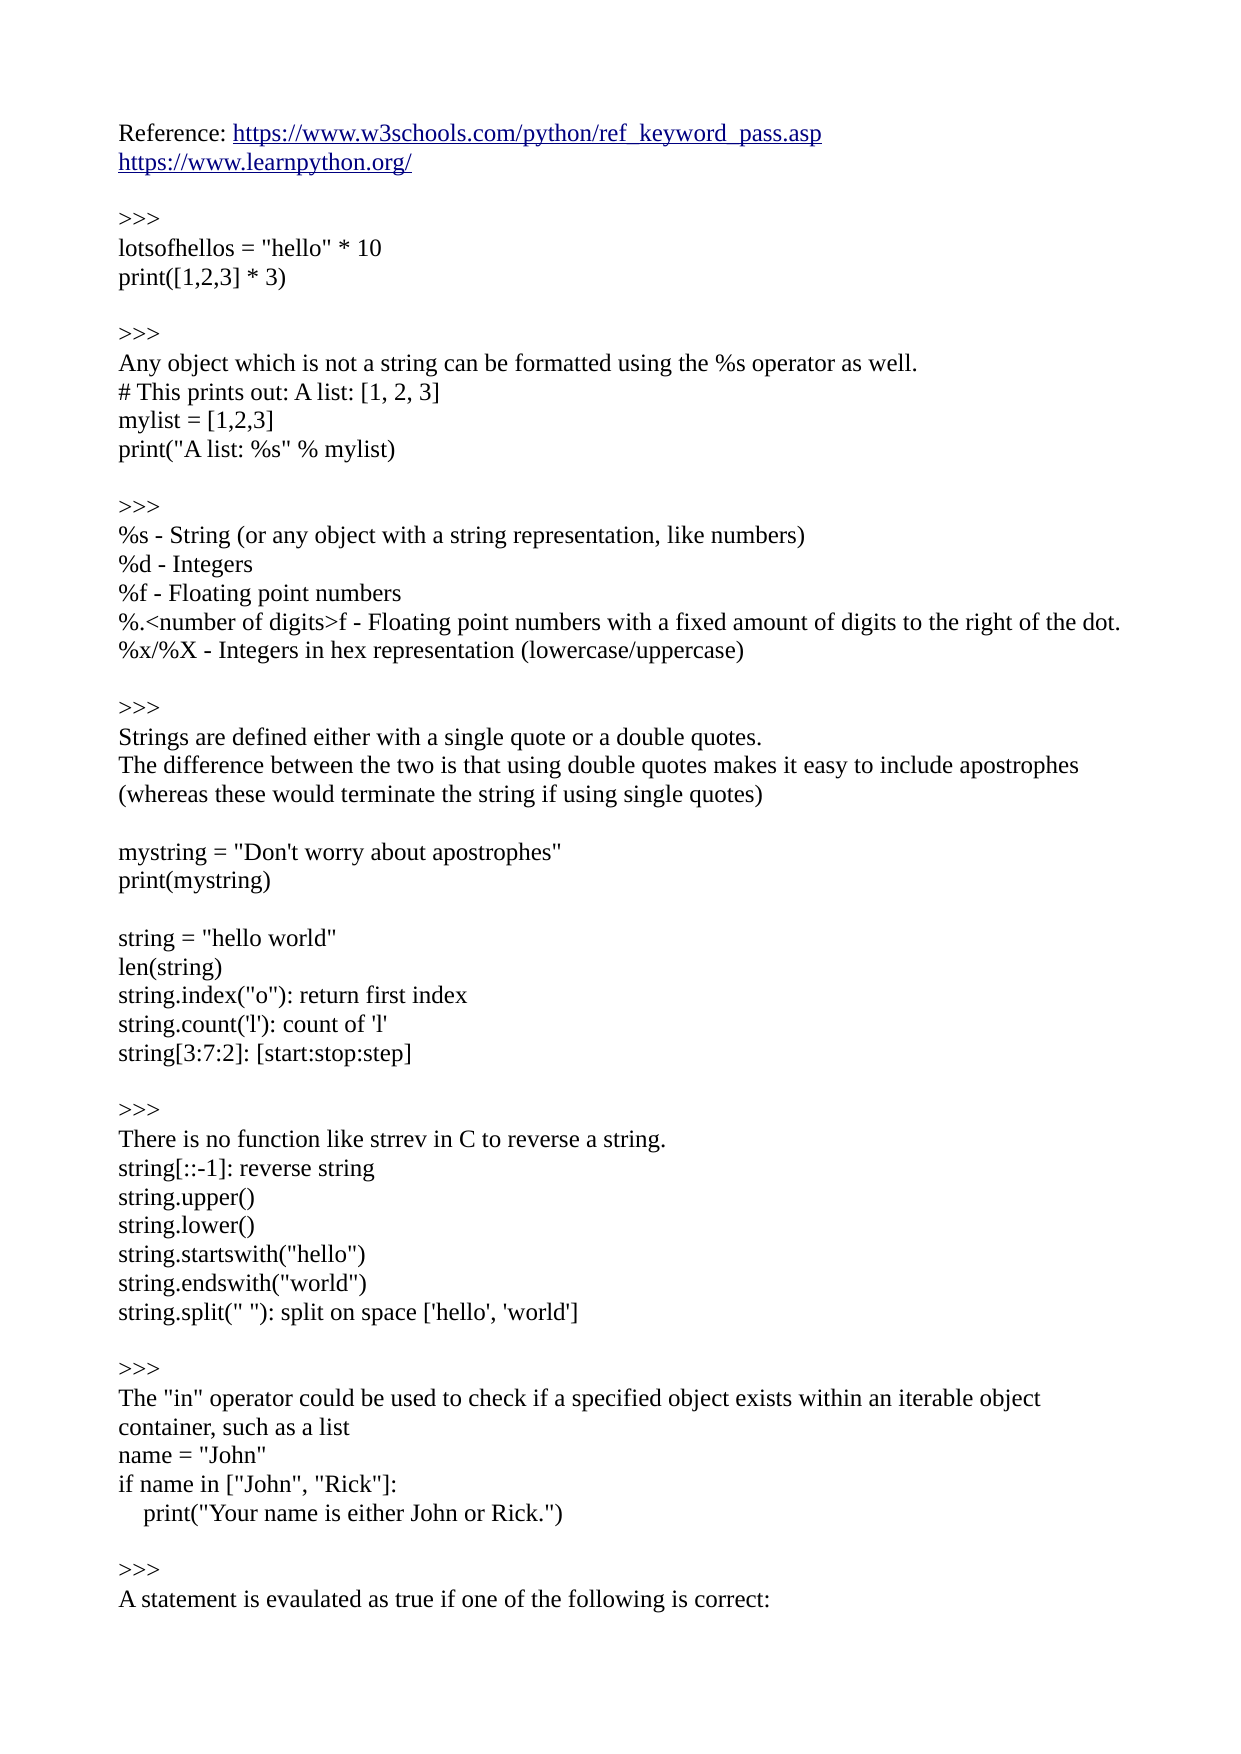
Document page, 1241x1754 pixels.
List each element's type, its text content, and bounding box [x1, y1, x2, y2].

text print("A list: %s" % mylist) [118, 434, 1122, 463]
text string[3:7:2]: [start:stop:step] [118, 1038, 1122, 1067]
text Strings are defined either with a single quote or a double quotes. [118, 722, 1122, 751]
text >>> [118, 319, 1122, 348]
text Reference: https://www.w3schools.com/python/ref_keyword_pass.asp [118, 118, 1122, 147]
text The difference between the two is that using double quotes makes it easy to include apostrophes (whereas these would terminate the string if using single quotes) [118, 751, 1122, 808]
text print("Your name is either John or Rick.") [118, 1498, 1122, 1527]
text string.endswith("world") [118, 1268, 1122, 1297]
text string.count('l'): count of 'l' [118, 1009, 1122, 1038]
text lotsofhellos = "hello" * 10 [118, 233, 1122, 262]
text >>> [118, 204, 1122, 233]
text mystring = "Don't worry about apostrophes" [118, 837, 1122, 866]
text >>> [118, 1354, 1122, 1383]
text # This prints out: A list: [1, 2, 3] [118, 377, 1122, 406]
text >>> [118, 1556, 1122, 1584]
text string.lower() [118, 1211, 1122, 1239]
text The "in" operator could be used to check if a specified object exists within an iterable object container, such as a list [118, 1383, 1122, 1441]
text %f - Floating point numbers [118, 578, 1122, 607]
text string.split(" "): split on space ['hello', 'world'] [118, 1297, 1122, 1326]
text name = "John" [118, 1441, 1122, 1469]
text >>> [118, 693, 1122, 722]
text string.upper() [118, 1182, 1122, 1211]
text print([1,2,3] * 3) [118, 262, 1122, 291]
text There is no function like strrev in C to reverse a string. [118, 1124, 1122, 1153]
text >>> [118, 1096, 1122, 1124]
text >>> [118, 492, 1122, 521]
text print(mystring) [118, 866, 1122, 894]
text %x/%X - Integers in hex representation (lowercase/uppercase) [118, 636, 1122, 664]
text A statement is evaulated as true if one of the following is correct: [118, 1584, 1122, 1613]
text string[::-1]: reverse string [118, 1153, 1122, 1182]
text if name in ["John", "Rick"]: [118, 1469, 1122, 1498]
text string = "hello world" [118, 923, 1122, 952]
text %d - Integers [118, 549, 1122, 578]
text https://www.learnpython.org/ [118, 147, 1122, 176]
text %s - String (or any object with a string representation, like numbers) [118, 521, 1122, 549]
text %.<number of digits>f - Floating point numbers with a fixed amount of digits to the right of the dot. [118, 607, 1122, 636]
text len(string) [118, 952, 1122, 981]
text Any object which is not a string can be formatted using the %s operator as well. [118, 348, 1122, 377]
text string.startswith("hello") [118, 1239, 1122, 1268]
text mylist = [1,2,3] [118, 406, 1122, 434]
text string.index("o"): return first index [118, 981, 1122, 1009]
